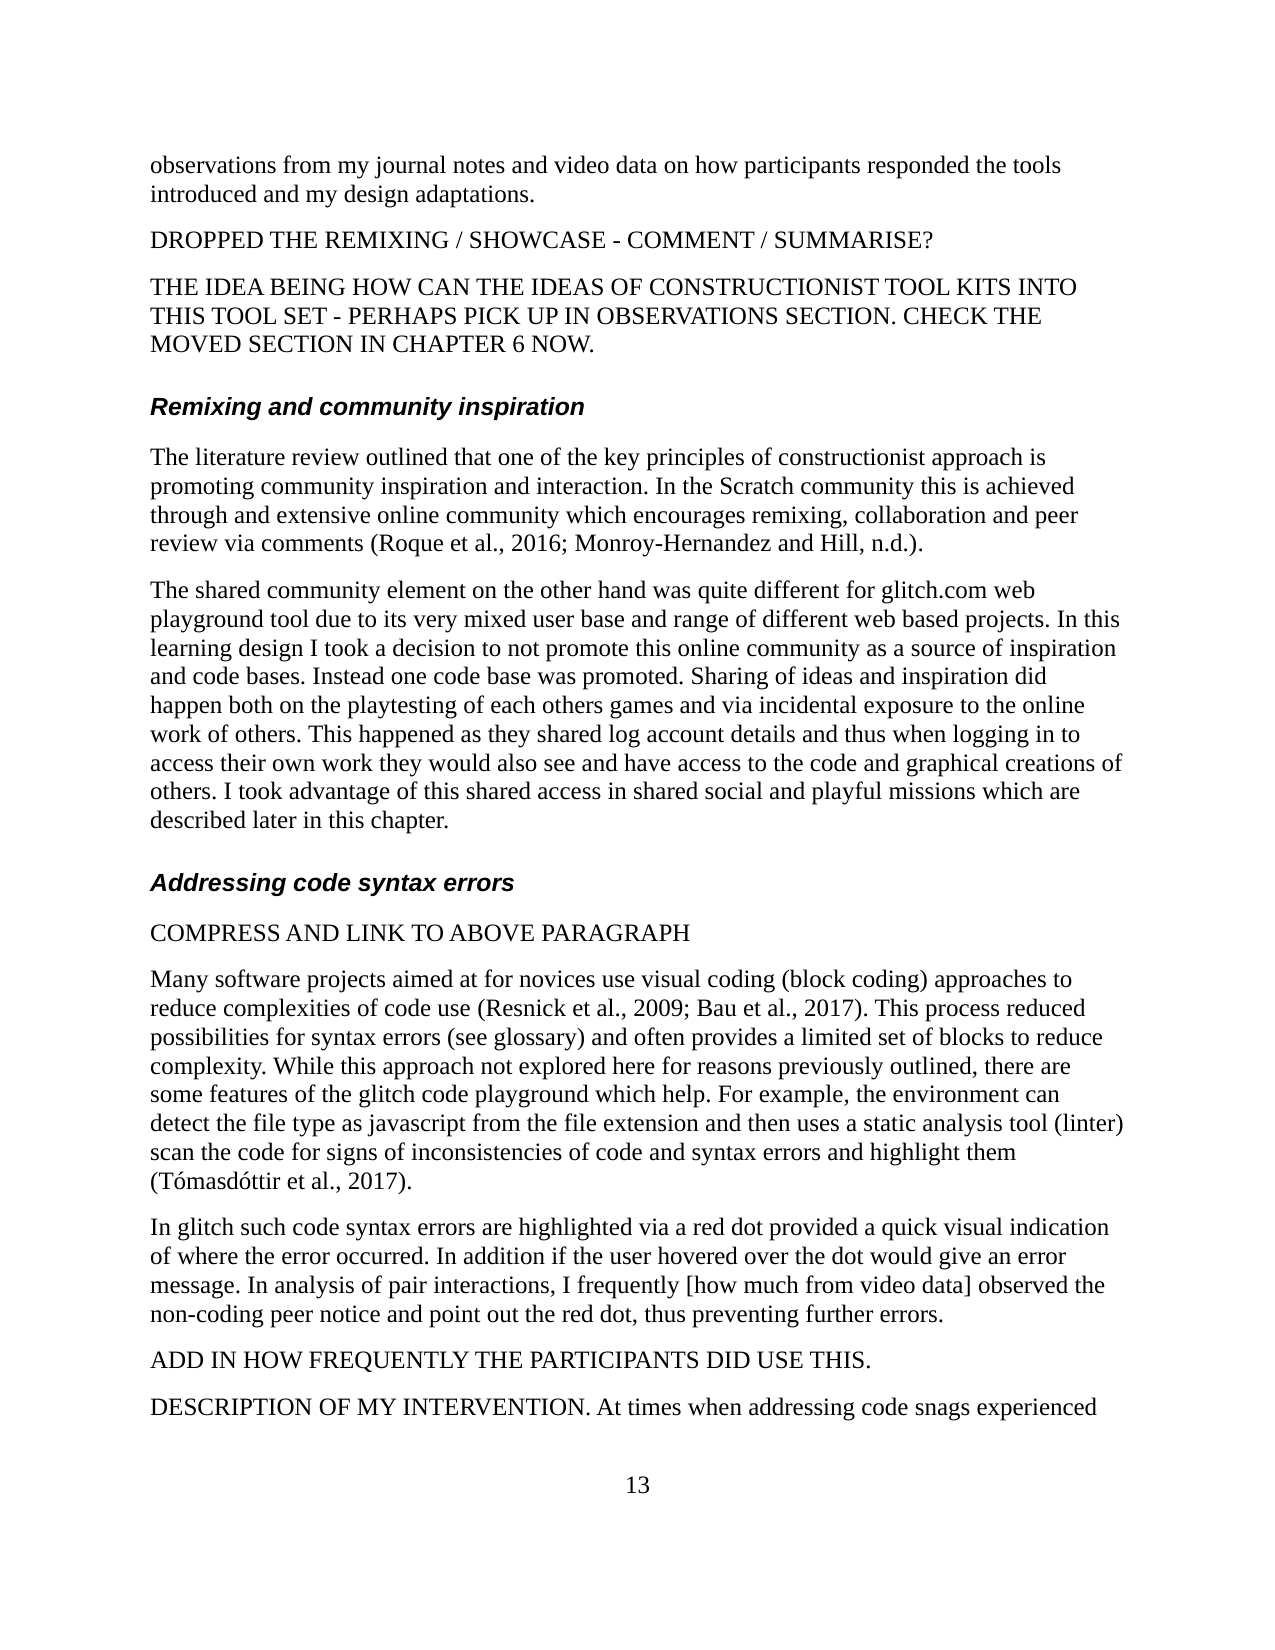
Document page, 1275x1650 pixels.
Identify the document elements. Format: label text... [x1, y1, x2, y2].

text observations from my journal notes and video data on how participants responded the tools introduced and my design adaptations. [150, 150, 1125, 207]
text DESCRIPTION OF MY INTERVENTION. At times when addressing code snags experienced [150, 1392, 1125, 1421]
text THE IDEA BEING HOW CAN THE IDEAS OF CONSTRUCTIONIST TOOL KITS INTO THIS TOOL SET - PERHAPS PICK UP IN OBSERVATIONS SECTION. CHECK THE MOVED SECTION IN CHAPTER 6 NOW. [150, 272, 1125, 358]
text In glitch such code syntax errors are highlighted via a red dot provided a quick visual indication of where the error occurred. In addition if the user hovered over the dot would give an error message. In analysis of pair interactions, I frequently [how much from video data] observed the non-coding peer notice and point out the red dot, thus preventing further errors. [150, 1212, 1125, 1327]
text ADD IN HOW FREQUENTLY THE PARTICIPANTS DID USE THIS. [150, 1345, 1125, 1374]
text The shared community element on the other hand was quite different for glitch.com web playground tool due to its very mixed user base and range of different web based projects. In this learning design I took a decision to not promote this online community as a source of inspiration and code bases. Instead one code base was promoted. Sharing of ideas and inspiration did happen both on the playtesting of each others games and via incidental exposure to the online work of others. This happened as they shared log account details and thus when logging in to access their own work they would also see and have access to the code and graphical creations of others. I took advantage of this shared access in shared social and playful missions which are described later in this chapter. [150, 575, 1125, 834]
text The literature review outlined that one of the key principles of constructionist approach is promoting community inspiration and interaction. In the Scratch community this is achieved through and extensive online community which encourages remixing, collaboration and peer review via comments (Roque et al., 2016; Monroy-Hernandez and Hill, n.d.). [150, 442, 1125, 557]
subtitle Addressing code syntax errors [150, 868, 1125, 896]
text Many software projects aimed at for novices use visual coding (block coding) approaches to reduce complexities of code use (Resnick et al., 2009; Bau et al., 2017). This process reduced possibilities for syntax errors (see glossary) and often provides a limited set of blocks to reduce complexity. While this approach not explored here for reasons previously outlined, there are some features of the glitch code playground which help. For example, the environment can detect the file type as javascript from the file extension and then uses a static analysis tool (linter) scan the code for signs of inconsistencies of code and syntax errors and highlight them (Tómasdóttir et al., 2017). [150, 964, 1125, 1194]
text COMPRESS AND LINK TO ABOVE PARAGRAPH [150, 918, 1125, 947]
text DROPPED THE REMIXING / SHOWCASE - COMMENT / SUMMARISE? [150, 225, 1125, 254]
subtitle Remixing and community inspiration [150, 392, 1125, 421]
